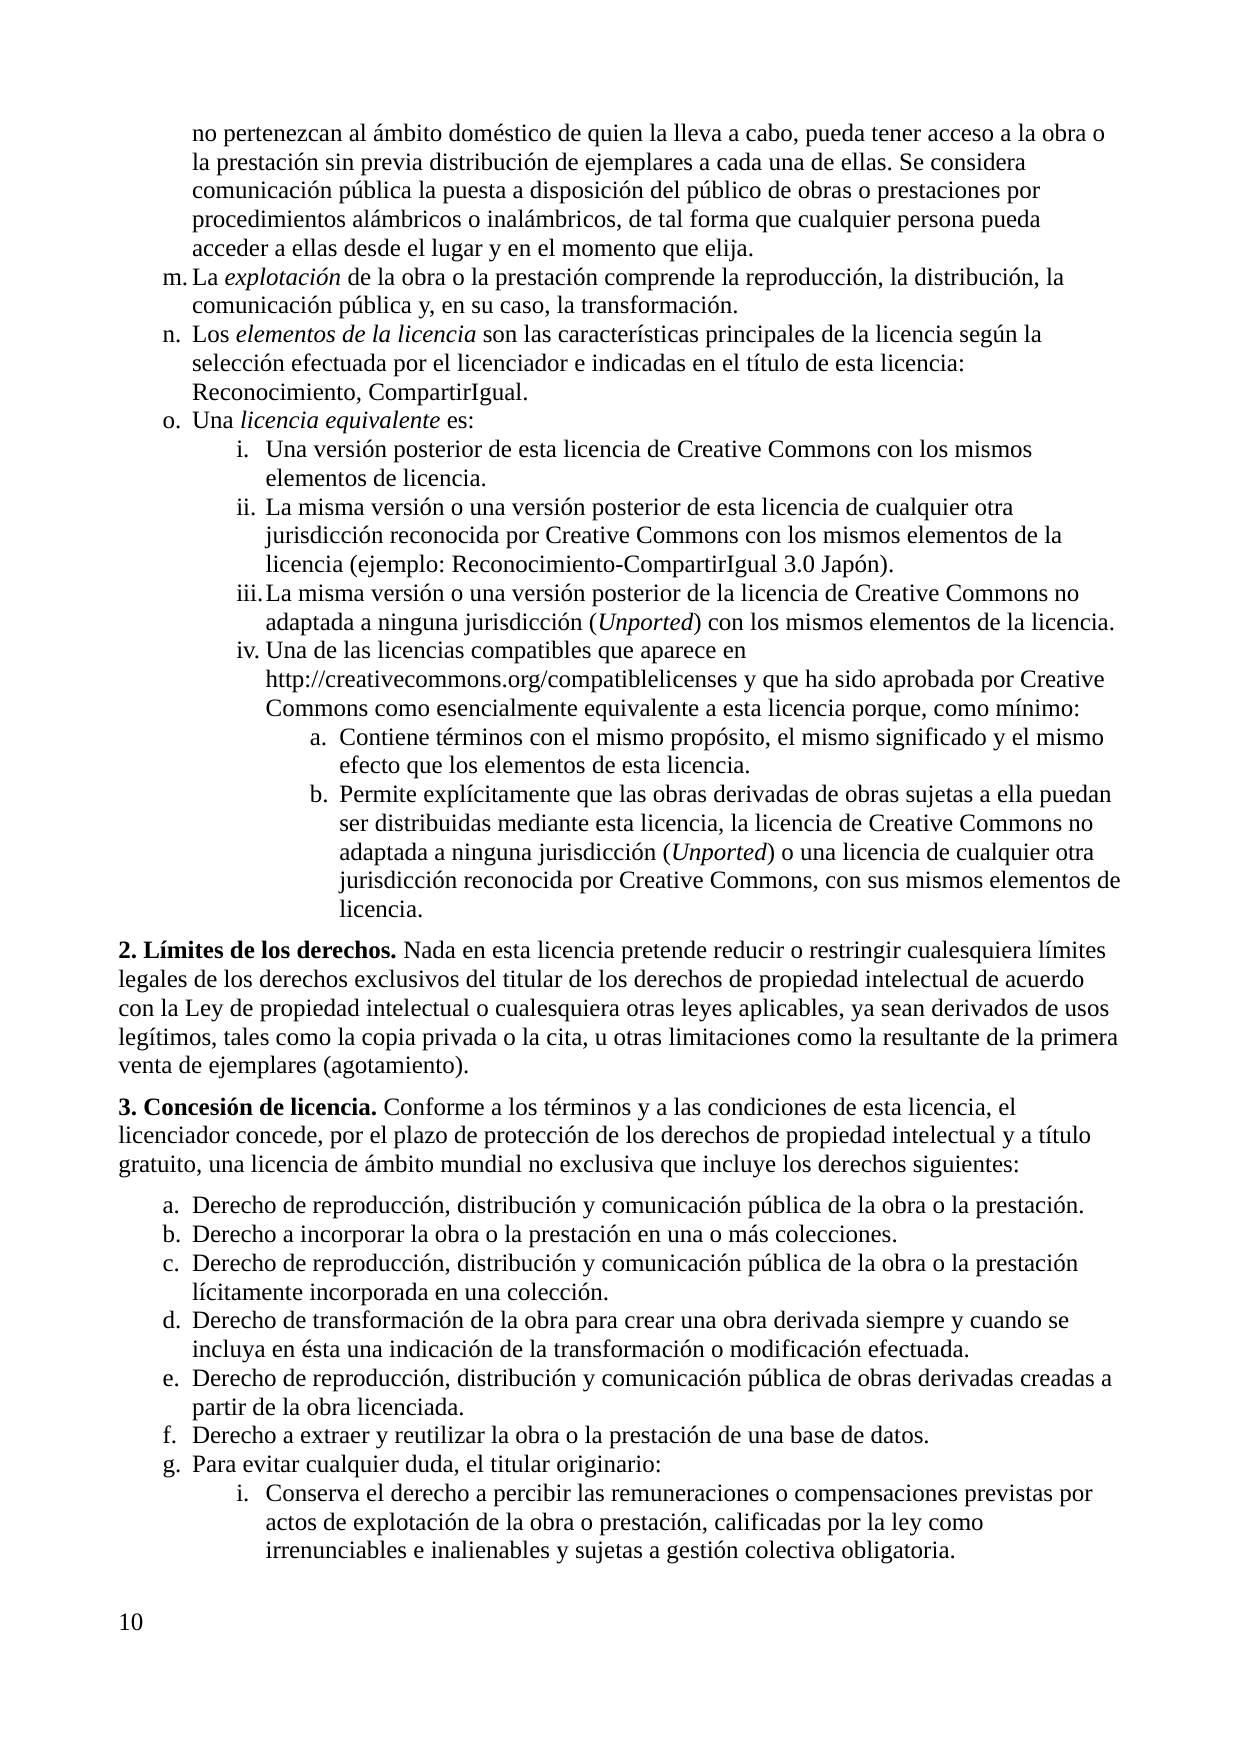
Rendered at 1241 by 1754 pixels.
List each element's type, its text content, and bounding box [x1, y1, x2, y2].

text 2. Límites de los derechos. Nada en esta licencia pretende reducir o restringir cualesquiera límites legales de los derechos exclusivos del titular de los derechos de propiedad intelectual de acuerdo con la Ley de propiedad intelectual o cualesquiera otras leyes aplicables, ya sean derivados de usos legítimos, tales como la copia privada o la cita, u otras limitaciones como la resultante de la primera venta de ejemplares (agotamiento). [118, 936, 1122, 1079]
list no pertenezcan al ámbito doméstico de quien la lleva a cabo, pueda tener acceso a la obra o la prestación sin previa distribución de ejemplares a cada una de ellas. Se considera comunicación pública la puesta a disposición del público de obras o prestaciones por procedimientos alámbricos o inalámbricos, de tal forma que cualquier persona pueda acceder a ellas desde el lugar y en el momento que elija. [162, 118, 1122, 262]
list Derecho a extraer y reutilizar la obra o la prestación de una base de datos. [162, 1421, 1122, 1449]
list Los elementos de la licencia son las características principales de la licencia según la selección efectuada por el licenciador e indicadas en el título de esta licencia: Reconocimiento, CompartirIgual. [162, 319, 1122, 406]
list Para evitar cualquier duda, el titular originario: [162, 1449, 1122, 1478]
list Conserva el derecho a percibir las remuneraciones o compensaciones previstas por actos de explotación de la obra o prestación, calificadas por la ley como irrenunciables e inalienables y sujetas a gestión colectiva obligatoria. [236, 1478, 1122, 1564]
list Derecho de reproducción, distribución y comunicación pública de la obra o la prestación. [162, 1191, 1122, 1219]
list Permite explícitamente que las obras derivadas de obras sujetas a ella puedan ser distribuidas mediante esta licencia, la licencia de Creative Commons no adaptada a ninguna jurisdicción (Unported) o una licencia de cualquier otra jurisdicción reconocida por Creative Commons, con sus mismos elementos de licencia. [309, 779, 1122, 923]
list Una versión posterior de esta licencia de Creative Commons con los mismos elementos de licencia. [236, 434, 1122, 492]
list Contiene términos con el mismo propósito, el mismo significado y el mismo efecto que los elementos de esta licencia. [309, 722, 1122, 779]
list La misma versión o una versión posterior de esta licencia de cualquier otra jurisdicción reconocida por Creative Commons con los mismos elementos de la licencia (ejemplo: Reconocimiento-CompartirIgual 3.0 Japón). [236, 492, 1122, 578]
list Una de las licencias compatibles que aparece en http://creativecommons.org/compatiblelicenses y que ha sido aprobada por Creative Commons como esencialmente equivalente a esta licencia porque, como mínimo: [236, 636, 1122, 722]
list La misma versión o una versión posterior de la licencia de Creative Commons no adaptada a ninguna jurisdicción (Unported) con los mismos elementos de la licencia. [236, 578, 1122, 636]
list Derecho de transformación de la obra para crear una obra derivada siempre y cuando se incluya en ésta una indicación de la transformación o modificación efectuada. [162, 1306, 1122, 1363]
list Derecho de reproducción, distribución y comunicación pública de obras derivadas creadas a partir de la obra licenciada. [162, 1363, 1122, 1421]
list La explotación de la obra o la prestación comprende la reproducción, la distribución, la comunicación pública y, en su caso, la transformación. [162, 262, 1122, 319]
list Derecho a incorporar la obra o la prestación en una o más colecciones. [162, 1219, 1122, 1248]
list Una licencia equivalente es: [162, 406, 1122, 434]
list Derecho de reproducción, distribución y comunicación pública de la obra o la prestación lícitamente incorporada en una colección. [162, 1248, 1122, 1306]
text 3. Concesión de licencia. Conforme a los términos y a las condiciones de esta licencia, el licenciador concede, por el plazo de protección de los derechos de propiedad intelectual y a título gratuito, una licencia de ámbito mundial no exclusiva que incluye los derechos siguientes: [118, 1092, 1122, 1178]
